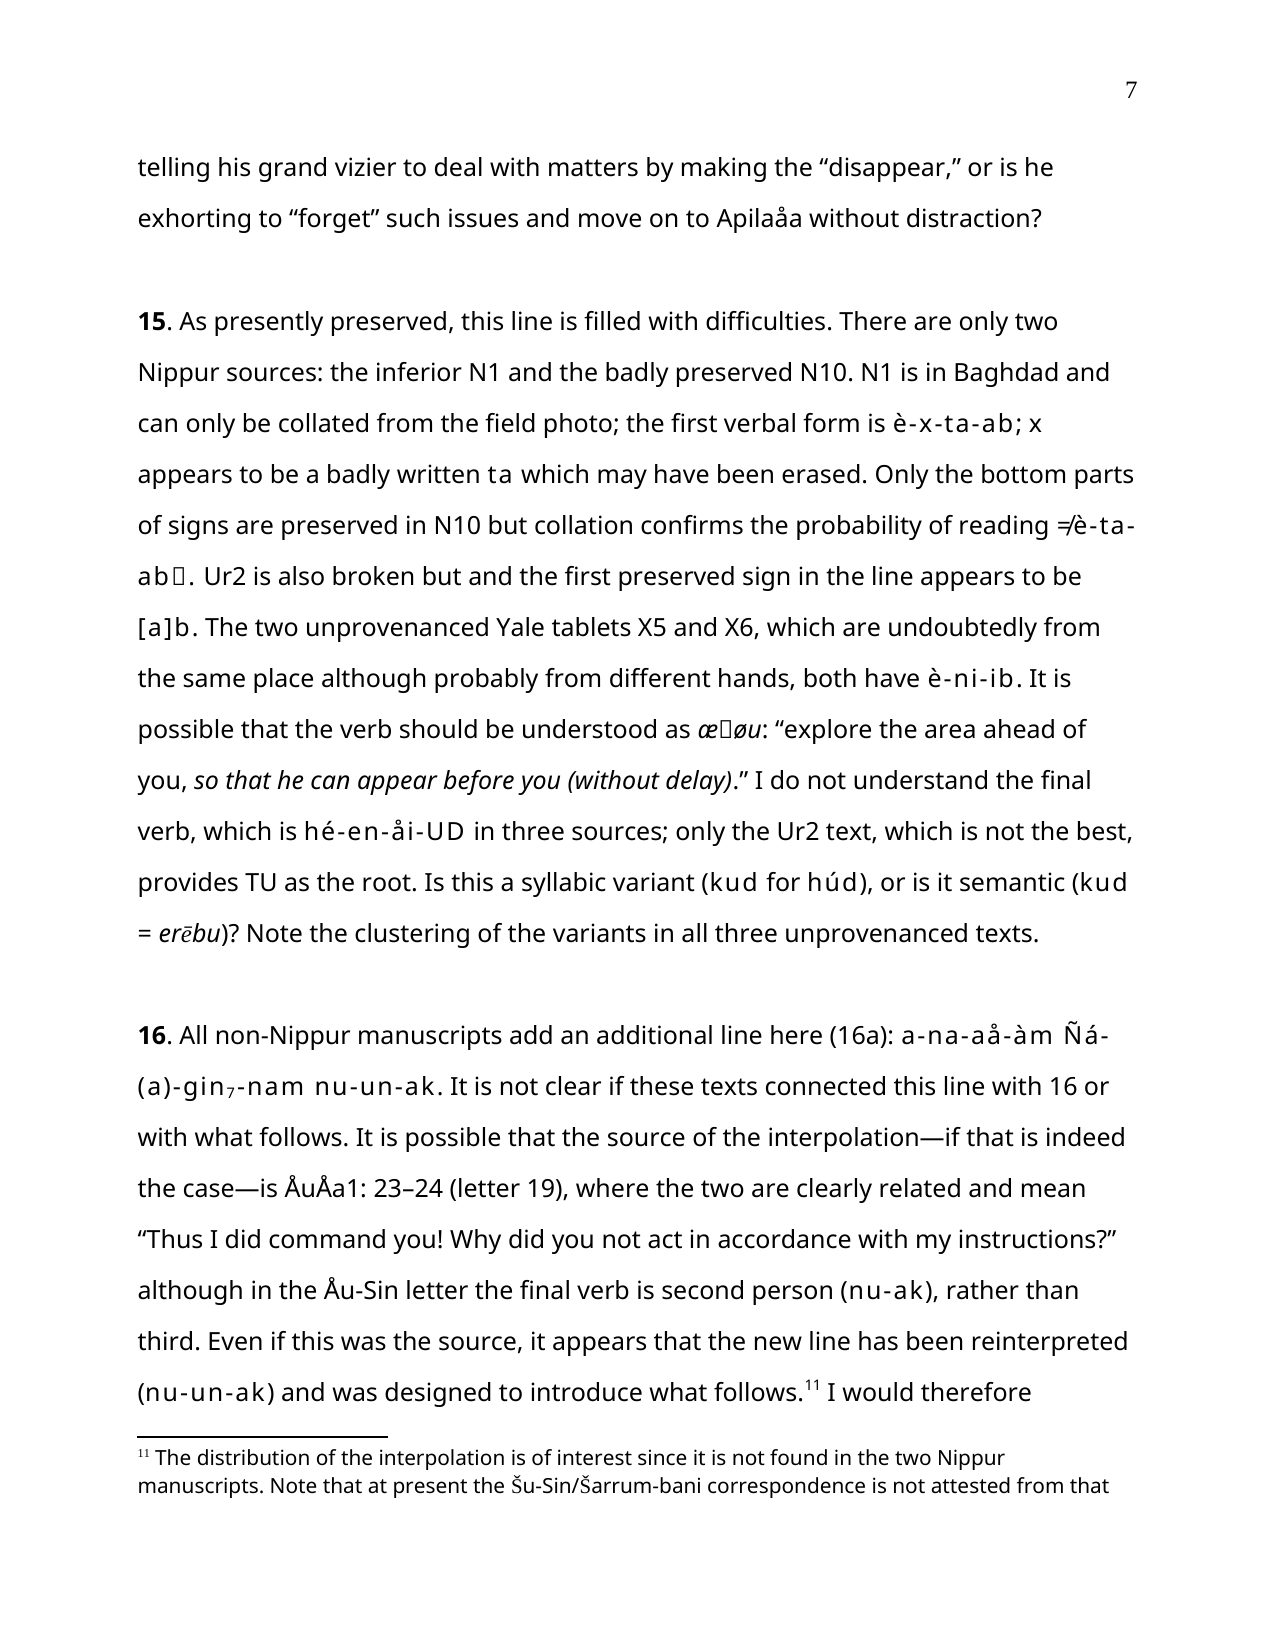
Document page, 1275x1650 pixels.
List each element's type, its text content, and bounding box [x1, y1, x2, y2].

text 15. As presently preserved, this line is filled with difficulties. There are only two Nippur sources: the inferior N1 and the badly preserved N10. N1 is in Baghdad and can only be collated from the field photo; the first verbal form is è-x-ta-ab; x appears to be a badly written ta which may have been erased. Only the bottom parts of signs are preserved in N10 but collation confirms the probability of reading ≠è-ta-ab. Ur2 is also broken but and the first preserved sign in the line appears to be [a]b. The two unprovenanced Yale tablets X5 and X6, which are undoubtedly from the same place although probably from different hands, both have è-ni-ib. It is possible that the verb should be understood as æøu: “explore the area ahead of you, so that he can appear before you (without delay).” I do not understand the final verb, which is hé-en-åi-UD in three sources; only the Ur2 text, which is not the best, provides TU as the root. Is this a syllabic variant (kud for húd), or is it semantic (kud = erēbu)? Note the clustering of the variants in all three unprovenanced texts. [137, 303, 1138, 950]
text The distribution of the interpolation is of interest since it is not found in the two Nippur manuscripts. Note that at present the Šu-Sin/Šarrum-bani correspondence is not attested from that city. [137, 1443, 1138, 1500]
text 16. All non-Nippur manuscripts add an additional line here (16a): a-na-aå-àm Ñá-(a)-gin7-nam nu-un-ak. It is not clear if these texts connected this line with 16 or with what follows. It is possible that the source of the interpolation—if that is indeed the case—is ÅuÅa1: 23–24 (letter 19), where the two are clearly related and mean “Thus I did command you! Why did you not act in accordance with my instructions?” although in the Åu-Sin letter the final verb is second person (nu-ak), rather than third. Even if this was the source, it appears that the new line has been reinterpreted (nu-un-ak) and was designed to introduce what follows. I would therefore [137, 1018, 1138, 1409]
text telling his grand vizier to deal with matters by making the “disappear,” or is he exhorting to “forget” such issues and move on to Apilaåa without distraction? [137, 150, 1138, 235]
